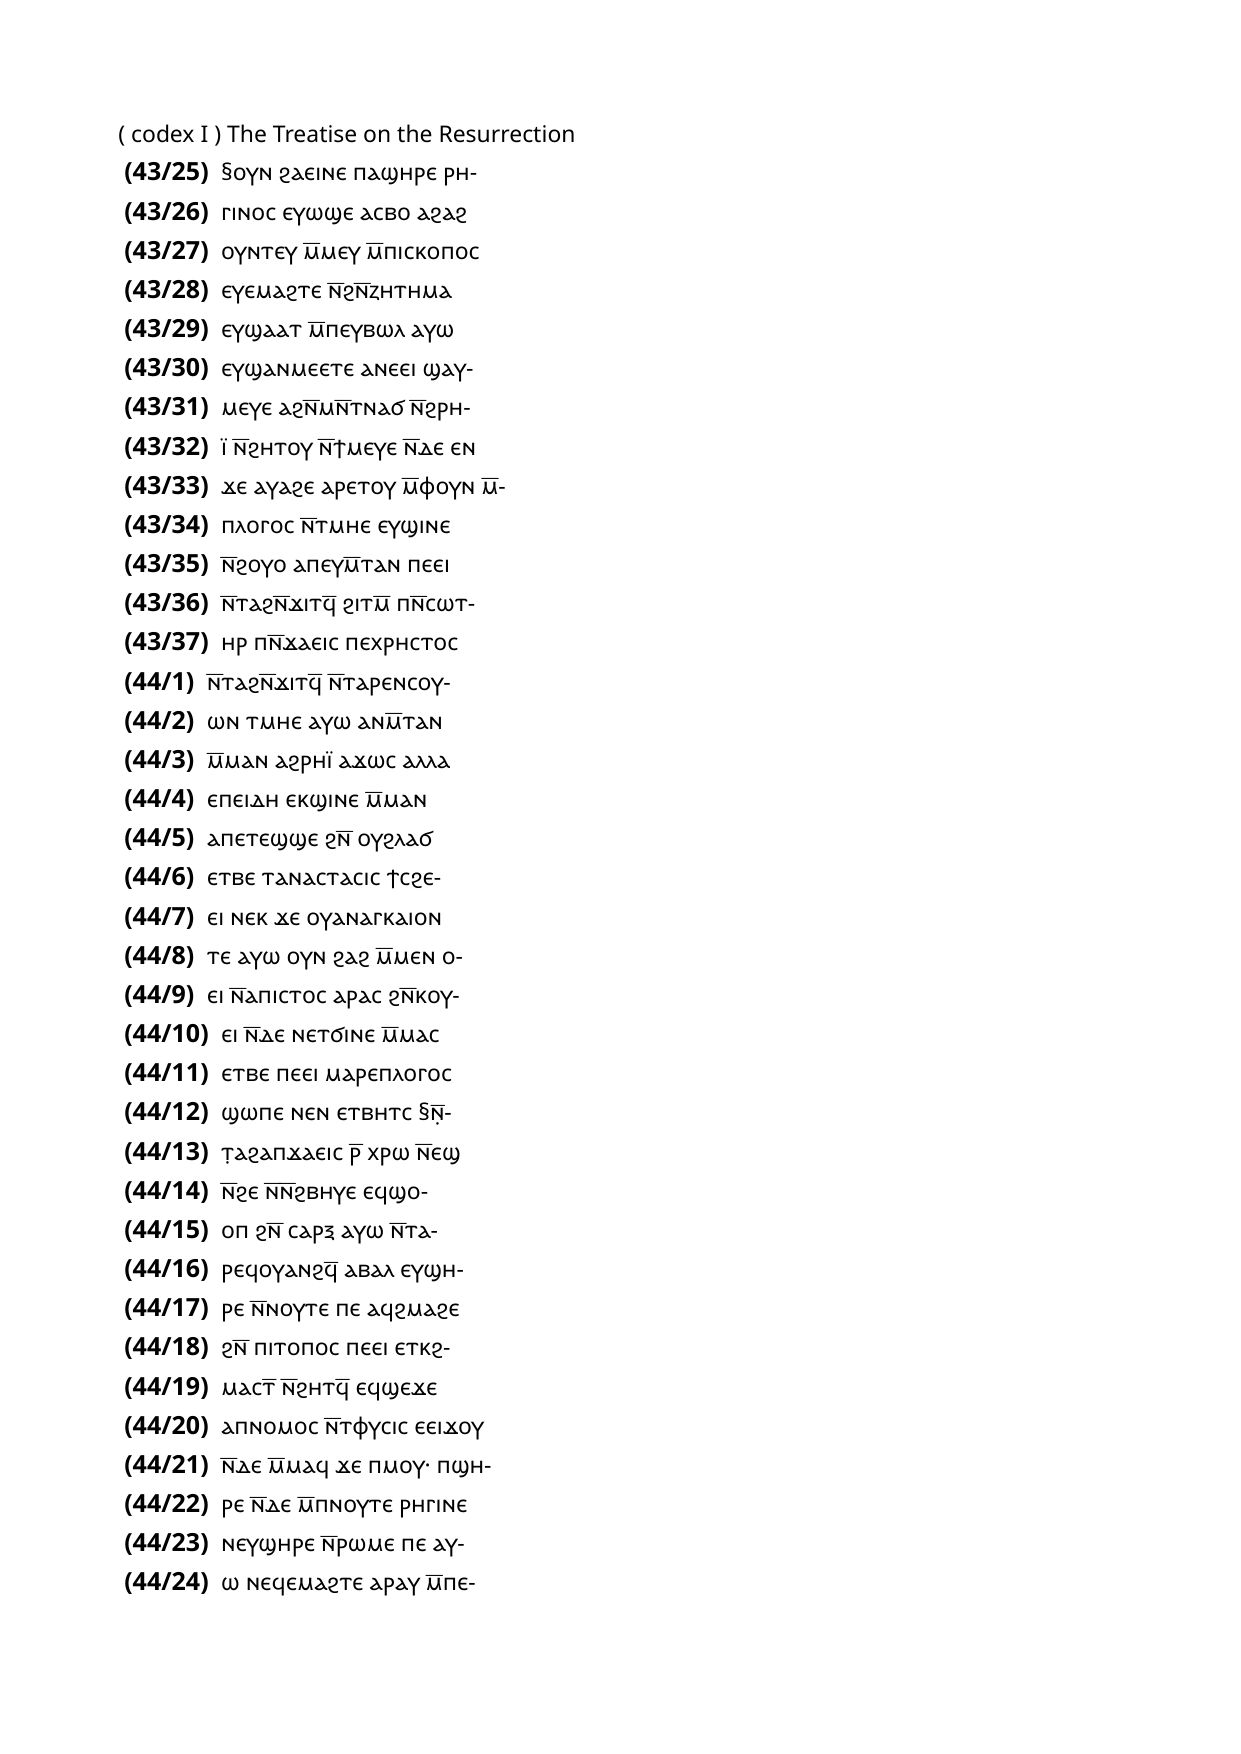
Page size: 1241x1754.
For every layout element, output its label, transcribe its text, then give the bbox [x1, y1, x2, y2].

text ( codex I ) The Treatise on the Resurrection [118, 118, 1122, 149]
text (43/25) §ⲟⲩⲛ ϩⲁⲉⲓⲛⲉ ⲡⲁϣⲏⲣⲉ ⲣⲏ‐ (43/26) ⲅⲓⲛⲟⲥ ⲉⲩⲱϣⲉ ⲁⲥⲃⲟ ⲁϩⲁϩ (43/27) ⲟⲩⲛⲧⲉⲩ ⲙ̅ⲙⲉⲩ ⲙ̅ⲡⲓⲥⲕⲟⲡⲟⲥ (43/28) ⲉⲩⲉⲙⲁϩⲧⲉ ⲛ̅ϩⲛ̅ⲍⲏⲧⲏⲙⲁ (43/29) ⲉⲩϣⲁⲁⲧ ⲙ̅ⲡⲉⲩⲃⲱⲗ ⲁⲩⲱ (43/30) ⲉⲩϣⲁⲛⲙⲉⲉⲧⲉ ⲁⲛⲉⲉⲓ ϣⲁⲩ‐ (43/31) ⲙⲉⲩⲉ ⲁϩⲛ̅ⲙⲛ̅ⲧⲛⲁϭ ⲛ̅ϩⲣⲏ‐ (43/32) ⲓ̈ ⲛ̅ϩⲏⲧⲟⲩ ⲛ̅ϯⲙⲉⲩⲉ ⲛ̅ⲇⲉ ⲉⲛ (43/33) ϫⲉ ⲁⲩⲁϩⲉ ⲁⲣⲉⲧⲟⲩ ⲙ̅ⲫⲟⲩⲛ ⲙ̅‐ (43/34) ⲡⲗⲟⲅⲟⲥ ⲛ̅ⲧⲙⲏⲉ ⲉⲩϣⲓⲛⲉ (43/35) ⲛ̅ϩⲟⲩⲟ ⲁⲡⲉⲩⲙ̅ⲧⲁⲛ ⲡⲉⲉⲓ (43/36) ⲛ̅ⲧⲁϩⲛ̅ϫⲓⲧϥ̅ ϩⲓⲧⲙ̅ ⲡⲛ̅ⲥⲱⲧ‐ (43/37) ⲏⲣ ⲡⲛ̅ϫⲁⲉⲓⲥ ⲡⲉⲭⲣⲏⲥⲧⲟⲥ (44/1) ⲛ̅ⲧⲁϩⲛ̅ϫⲓⲧϥ̅ ⲛ̅ⲧⲁⲣⲉⲛⲥⲟⲩ‐ (44/2) ⲱⲛ ⲧⲙⲏⲉ ⲁⲩⲱ ⲁⲛⲙ̅ⲧⲁⲛ (44/3) ⲙ̅ⲙⲁⲛ ⲁϩⲣⲏⲓ̈ ⲁϫⲱⲥ ⲁⲗⲗⲁ (44/4) ⲉⲡⲉⲓⲇⲏ ⲉⲕϣⲓⲛⲉ ⲙ̅ⲙⲁⲛ (44/5) ⲁⲡⲉⲧⲉϣϣⲉ ϩⲛ̅ ⲟⲩϩⲗⲁϭ (44/6) ⲉⲧⲃⲉ ⲧⲁⲛⲁⲥⲧⲁⲥⲓⲥ ϯⲥϩⲉ‐ (44/7) ⲉⲓ ⲛⲉⲕ ϫⲉ ⲟⲩⲁⲛⲁⲅⲕⲁⲓⲟⲛ (44/8) ⲧⲉ ⲁⲩⲱ ⲟⲩⲛ ϩⲁϩ ⲙ̅ⲙⲉⲛ ⲟ‐ (44/9) ⲉⲓ ⲛ̅ⲁⲡⲓⲥⲧⲟⲥ ⲁⲣⲁⲥ ϩⲛ̅ⲕⲟⲩ‐ (44/10) ⲉⲓ ⲛ̅ⲇⲉ ⲛⲉⲧϭⲓⲛⲉ ⲙ̅ⲙⲁⲥ (44/11) ⲉⲧⲃⲉ ⲡⲉⲉⲓ ⲙⲁⲣⲉⲡⲗⲟⲅⲟⲥ (44/12) ϣⲱⲡⲉ ⲛⲉⲛ ⲉⲧⲃⲏⲧⲥ §ⲛ̣̅‐ (44/13) ⲧ̣ⲁϩⲁⲡϫⲁⲉⲓⲥ ⲣ̅ ⲭⲣⲱ ⲛ̅ⲉϣ (44/14) ⲛ̅ϩⲉ ⲛ̅ⲛ̅ϩⲃⲏⲩⲉ ⲉϥϣⲟ‐ (44/15) ⲟⲡ ϩⲛ̅ ⲥⲁⲣⲝ ⲁⲩⲱ ⲛ̅ⲧⲁ‐ (44/16) ⲣⲉϥⲟⲩⲁⲛϩϥ̅ ⲁⲃⲁⲗ ⲉⲩϣⲏ‐ (44/17) ⲣⲉ ⲛ̅ⲛⲟⲩⲧⲉ ⲡⲉ ⲁϥϩⲙⲁϩⲉ (44/18) ϩⲛ̅ ⲡⲓⲧⲟⲡⲟⲥ ⲡⲉⲉⲓ ⲉⲧⲕϩ‐ (44/19) ⲙⲁⲥⲧ̅ ⲛ̅ϩⲏⲧϥ̅ ⲉϥϣⲉϫⲉ (44/20) ⲁⲡⲛⲟⲙⲟⲥ ⲛ̅ⲧⲫⲩⲥⲓⲥ ⲉⲉⲓϫⲟⲩ (44/21) ⲛ̅ⲇⲉ ⲙ̅ⲙⲁϥ ϫⲉ ⲡⲙⲟⲩ· ⲡϣⲏ‐ (44/22) ⲣⲉ ⲛ̅ⲇⲉ ⲙ̅ⲡⲛⲟⲩⲧⲉ ⲣⲏⲅⲓⲛⲉ (44/23) ⲛⲉⲩϣⲏⲣⲉ ⲛ̅ⲣⲱⲙⲉ ⲡⲉ ⲁⲩ‐ (44/24) ⲱ ⲛⲉϥⲉⲙⲁϩⲧⲉ ⲁⲣⲁⲩ ⲙ̅ⲡⲉ‐ (44/25) ⲥⲛⲉⲩ ⲉⲩⲛ̅ⲧⲉϥ̅ ⲙ̅ⲙⲉⲩ ⲛ̅ⲧ‐ (44/26) ⲙⲛ̅ⲧⲣⲱⲙⲉ ⲙⲛ̅ ⲧⲙⲛ̅ⲧⲛⲟⲩ‐ (44/27) ⲧⲉ ϫⲉⲕⲁⲥⲉ ⲉϥⲛⲁϫⲣⲟ ⲙ̅ⲙⲉⲛ (44/28) ⲁⲡⲙⲟⲩ ⲁⲃⲁⲗ ϩⲓⲧⲙ̅ ⲡⲧⲣϥ̅‐ (44/29) ϣⲱⲡⲉ ⲛ̅ϣⲏⲣⲉ ⲛ̅ⲛⲟⲩⲧⲉ (44/30) ϩⲓⲧⲟⲟⲧϥ̅ ⲇⲉ ⲙ̅ⲡϣⲏⲣⲉ ⲙ̅‐ (44/31) ⲡⲣⲱⲙⲉ ⲉⲣⲉⲧⲁⲡⲟⲕⲁⲧⲁⲥⲧⲁ‐ (44/32) ⲥⲓⲥ ⲛⲁϣⲱⲡⲉ ⲁϩⲟⲩⲛ ⲁⲡ‐ (44/33) ⲡⲗⲏⲣⲱⲙⲁ ⲉⲡⲉⲓⲇⲏ ⲛ̅ϣⲁ‐ (44/34) ⲣⲡ̅ ⲉϥϣⲟⲟⲡ ⲁⲃⲁⲗ ϩⲙ̅ ⲡⲥⲁ ⲛ‐ (44/35) ⲧⲡⲉ ⲛ̅ⲥⲡⲉⲣⲙⲁ ⲛ̅ⲧⲙⲏⲉ ⲉⲙ‐ (44/36) ⲡⲁⲧⲉϯⲥⲩⲥⲧⲁⲥⲓⲥ ϣⲱⲡⲉ (44/37) ϩⲛ̅ ⲧⲉⲉⲓ ⲁϩⲛ̅ⲙⲛ̅ⲧϫⲁⲉⲓⲥ ⲙⲛ̅ (44/38) ϩⲛ̅ⲙⲛ̅ⲧⲛⲟⲩⲧⲉ ϣⲱⲡⲉ ⲉⲛⲁ‐ (44/39) ϣⲱⲟⲩ §ϯⲥⲁⲩⲛⲉ ϫⲉ ⲉⲉⲓⲧⲉⲩⲟ (45/1) ⲙ̅ⲡⲃⲱⲗ ϩⲛ̅ ϩⲛ̅ϩⲃⲏⲩⲉ ⲛ̅‐ (45/2) ⲇⲩⲥⲕⲟⲗⲟⲛ ⲁⲗⲗⲁ ⲙⲛ̅ ⲗⲁⲩⲉ ⲛ̅‐ (45/3) ⲇⲩⲥⲕⲟⲗⲟⲛ ϣⲟⲟⲡ ϩⲙ̅ ⲡⲗⲟ‐ (45/4) ⲅⲟⲥ ⲛ̅ⲧⲙⲏⲉ ⲁⲗⲗⲁ ⲉⲡⲉⲓⲇⲏ {ⲉ‐ (45/5) ⲧⲣⲉ}ⲡⲃⲱⲗ ⲛ̅ⲧⲁϥⲉⲓ ⲁⲃⲁⲗ ⲁ‐ (45/6) ⲧⲙⲏⲧⲉ ⲁⲧⲙ̅ⲕⲉ ⲗⲁⲩⲉ ⲉϥϩⲏⲡ (45/7) ⲁⲗⲗⲁ ⲁⲧⲣⲉϥⲟⲩⲱⲛϩ̅ ⲁⲃⲁⲗ (45/8) ⲙ̅ⲡⲧⲏⲣϥ̅ ϩⲁⲡⲗⲱⲥ ⲉⲧⲃⲉ ⲡ‐ (45/9) ϣⲱⲡⲉ ⲡⲃⲱⲗ ⲁⲃⲁⲗ ⲙ̅ⲙⲉⲛ (45/10) ⲙ̅ⲡⲡⲉⲑⲁⲩ ⲡⲟⲩⲱⲛϩ̅ ⲇⲉ ⲁ‐ (45/11) ⲃⲁⲗ ⲙ̅ⲡⲉⲧⲥⲁⲧⲡ̅· ⲧⲉⲉⲓ ⲧⲉ (45/12) ⲧⲡⲣⲟⲃⲟⲗⲏ ⲛ̅ⲧⲙⲏⲉ ⲙⲛ̅ ⲡⲉ‐ (45/13) ⲡⲛⲉⲩⲙⲁ ⲧⲉⲭⲁⲣⲓⲥ ⲧⲁ ⲧⲙⲏ̣‐ (45/14) ⲉ ⲧⲉ §ⲡⲥⲱⲧⲏⲣ ⲁϥⲱⲙⲛ̅ⲕ ⲙ̅‐ (45/15) ⲡⲙⲟⲩ ⲛ̅ⲕⲏⲡ ⲉⲛ ⲁⲣ̅ ⲁⲧⲥⲁⲩⲛⲉ (45/16) ⲁϥⲕⲱⲉ ⲛ̅ⲅⲁⲣ ⲁϩⲣⲏⲓ̈ ⲙ̅ⲡⲕⲟ‐ (45/17) ⲥⲙⲟⲥ ⲉϣⲁϥⲧⲉⲕⲟ ⲁϥϣϥ̅ⲧ[ϥ] (45/18) ⲁϩⲟⲩⲛ ⲁⲩⲁⲓⲱⲛ ⲛ̅ⲁⲧⲧⲉⲕⲟ (45/19) ⲁⲩⲱ ⲁϥⲧⲟⲩⲛⲁⲥϥ̅ ⲉⲁϥⲱ‐ (45/20) ⲙⲛ̅ⲕ ⲙ̅ⲡⲉⲧⲟⲩⲁⲛϩ̅ ⲁⲃⲁⲗ (45/21) ⲁⲃⲁⲗ ϩⲓⲧⲟⲟⲧϥ̅· ⲙ̅ⲡⲁⲧⲛⲉⲩ (45/22) ⲁⲣⲁϥ ⲁⲩⲱ ⲁϥϯ ⲛⲉⲛ ⲛ̅‐ (45/23) ⲧⲉϩⲓⲏ ⲛ̅ⲧⲛ̅ⲙⲛ̅ⲧⲁⲧⲙⲟⲩ ⲧⲟ‐ (45/24) ⲧⲉ ϭⲉ ⲛ̅ⲑⲉ ⲛ̅ⲧⲁϩⲁⲡⲁⲡⲟⲥⲧⲟ‐ (45/25) ⲗⲟⲥ ϫⲟⲟϥ ϫⲉ ⲁⲛϣⲡ̅ ϩⲓⲥⲉ (45/26) ⲛⲙ̅ⲙⲉϥ ⲁⲩⲱ ⲁⲛⲧⲱⲱⲛ (45/27) ⲛⲙ̅ⲙⲉϥ ⲁⲩⲱ ⲁⲛⲃⲱⲕ ⲁⲧⲡⲉ (45/28) ⲛⲙ̅ⲙⲉϥ ⲉⲓϣⲡⲉ ⲧⲛ̅ϣⲟ‐ (45/29) ⲟⲡ ⲛ̅ⲇⲉ ⲉⲛⲟⲩⲁⲛϩ̅ ⲁⲃⲁⲗ ϩⲙ̅ (45/30) ⲡⲓⲕⲟⲥⲙⲟⲥ ⲉⲛⲣ̅ ⲫⲟⲣⲉⲓ ⲙ̅‐ (45/31) ⲙⲁϥ ⲉⲛϣⲟⲟⲡ ⲛ̅ⲁⲕⲧⲓⲛ (45/32) ⲙ̅ⲡⲉⲧⲙ̅ⲙⲉⲩ ⲁⲩⲱ ⲉⲩⲉ‐ (45/33) ⲙⲁϩⲧⲉ ⲙ̅ⲙⲁⲛ ⲁⲃⲁⲗ ϩⲓⲧⲟ‐ (45/34) ⲟⲧϥ̅ ϣⲁ ⲡⲛ̅ϩⲱⲧⲡ ⲉⲧⲉ ⲡⲉ‐ (45/35) ⲉⲓ ⲡⲉ ⲡⲉⲛⲙⲟⲩ ϩⲙ̅ ⲡⲉⲉⲓⲃⲓ‐ (45/36) ⲟⲥ ⲉⲩⲥⲱⲕ ⲙ̅ⲙⲁⲛ ⲁⲧⲡⲉ ⲁ‐ (45/37) ⲃⲁⲗ ϩⲓⲧⲟⲟⲧϥ̅ ⲛ̅ⲑⲉ ⲛ̅ⲛⲓⲁⲕⲧⲓⲛ (45/38) ϩⲓⲧⲙ̅ ⲡⲣⲏ ⲉⲛⲥⲉⲉⲙⲁϩⲧⲉ ⲙ̅‐ (45/39) ⲙⲁⲛ ⲉⲛ ϩⲓⲧⲛ̅ ⲗⲁⲩⲉ ⲧⲉⲉⲓ ⲧⲉ (45/40) ⲧⲁⲛⲁⲥⲧⲁⲥⲓⲥ ⲛ̅ⲡⲛⲉⲩⲙⲁ‐ (46/1) ⲧⲓⲕⲏ ⲉⲥⲱⲙⲛ̅ⲕ ⲛ̅ⲧⲯⲩⲭⲓⲕⲏ (46/2) ϩⲟⲙⲟⲓⲱⲥ ⲙⲛ̅ ⲧⲕⲉⲥⲁⲣⲕⲓⲕⲏ (46/3) §ⲉⲓϣⲡⲉ ⲟⲩⲛ ⲟⲩⲉⲉⲓ ⲛ̅ⲇⲉ ⲉⲙϥ̅‐ (46/4) ⲡⲓⲥⲧⲉⲩⲉ ⲉⲛ ⲙⲛ̅ⲧⲉϥ ⲙ̅ⲙⲉⲩ ⲙ̅‐ (46/5) ⲡⲣ̅ ⲡⲉⲓⲑⲉ· ⲡⲧⲟⲡⲟⲥ ⲅⲁⲣ ⲛ̅ⲧⲡⲓ‐ (46/6) ⲥⲧⲓⲥ ⲡⲉ ⲡⲁϣⲏⲣⲉ ⲁⲩⲱ ⲡⲁ ⲡⲣ̣̅ (46/7) ⲡⲉⲓⲑⲉ ⲉⲛ ⲡⲉ ⲡⲉⲧⲙⲁⲁⲩⲧ ⲛⲁ‐ (46/8) ⲧⲱⲱⲛ ⲁⲩⲱ ⲟⲩⲛ ⲡⲉⲧⲣ̅ ⲡⲓⲥⲧⲉⲩ‐ (46/9) ⲉ ϩⲛ̅ ⲛ̅ⲫⲓⲗⲟⲥⲟⲫⲟⲥ ⲉⲧⲛ̅ⲛⲓⲙⲁ (46/10) ⲁⲗⲗⲁ ϥ̅ⲛⲁⲧⲱⲱⲛ ⲁⲩⲱ ⲡⲫⲓⲗⲟ‐ (46/11) ⲥⲟⲫⲟⲥ ⲉⲧⲛ̅ⲛⲓⲙⲁ ⲙ̅ⲡⲱⲣ ⲁⲧⲣⲉϥ‐ (46/12) ⲡⲓⲥⲧⲉⲩⲉ ⲟⲩⲣⲉϥⲕⲧⲟ ⲙ̅ⲙⲁϥ ⲟⲩ‐ (46/13) [ⲁ]ⲉ̣ⲉⲧϥ̅ ⲁⲩⲱ ⲉⲧⲃⲉ ⲧⲛ̅ⲡⲓⲥⲧⲓⲥ (46/14) [ⲁ]ϩⲛ̅ⲥⲟⲩⲛ̅ ⲡϣⲏⲣⲉ ⲛ̅ⲅⲁⲣ ⲙ̅‐ (46/15) ⲡⲣⲱⲙⲉ ⲁⲩⲱ ⲁϩⲛ̅ⲡⲓⲥⲧⲉⲩⲉ (46/16) ϫⲉ ⲁϥⲧⲱⲟⲩⲛ ⲁⲃⲁⲗ ϩⲛ̅ ⲛⲉⲧ‐ (46/17) ⲙⲁⲟⲩⲧ ⲁⲩⲱ ⲡⲉⲉⲓ ⲡⲉⲧⲛ̅ϫⲟⲩ (46/18) ⲙ̅ⲙⲁϥ ϫⲉ ⲁϥϣⲱⲡⲉ ⲛ̅ⲃⲱⲗ (46/19) ⲁⲃⲁⲗ ⲙ̅ⲡⲙⲟⲩ ϩⲱⲥ ⲟⲩⲛⲁϭ (46/20) ⲡⲉ →ⲡ←ⲉⲧⲟⲩⲣ̅ ⲡⲓⲥⲧⲉⲩⲉ ⲁⲣⲁϥ̅ ϩⲛ̅‐ (46/21) ⲛⲁⲧ ⲛⲉ ⲛⲉⲧⲣ̅ ⲡⲓⲥⲧⲉⲩⲉ §ⲛ̅ϥⲛⲁ‐ (46/22) ⲧⲉⲕⲟ ⲉⲛ ⲛ̅ϭⲓ ⲡⲙⲉⲩⲉ ⲛ̅ⲛⲉ‐ (46/23) ⲧⲟⲩⲁϫ ⲛ̅ϥⲛⲁⲧⲉⲕⲟ ⲉⲛ ⲛ̅ϭⲓ (46/24) ⲡⲛⲟⲩⲥ ⲛ̅ⲛⲉⲧⲁϩⲥⲟⲩⲱⲱⲛϥ̅ (46/25) ⲉⲧⲃⲉ ⲡⲉⲉⲓ ⲧⲛ̅ⲥⲁⲧⲡ ⲁϩⲟⲩⲛ (46/26) ⲁⲡⲟⲩϫⲉⲉⲓ ⲙⲛ̅ ⲡⲥⲱⲧⲉ ⲉ‐ (46/27) ⲁϩⲟⲩⲧⲁϣⲛ̅ ϫⲓⲛ ⲛ̅ϣⲁⲣⲡ̅ (46/28) ⲁⲧⲣ̅ⲛⲧⲙ̅·ϩⲁⲉⲓⲉ ϩⲛ̅ ⲧⲙⲛ̅ⲧ‐ (46/29) ⲁⲑⲏⲧ ⲛ̅ⲛⲉⲧⲟⲉⲓ ⲛ̅ⲁⲧⲥⲁⲩⲛⲉ (46/30) ⲁⲗⲗⲁ ⲉⲛⲁⲉⲓ ⲁϩⲟⲩⲛ ⲁⲧⲙⲛ̅ⲧ‐ (46/31) ⲣⲙ̣̅〈ⲛ〉ϩⲏⲧ ⲛ̅ⲛⲉⲧⲁϩⲥⲟⲩⲱⲛ ⲧ‐ (46/32) ⲙⲏⲉ ⲧⲙⲏⲉ ϭⲉ ⲉⲧⲟⲩⲣⲁⲉⲓⲥ ⲁ‐ (46/33) ⲣⲁⲥ ⲙⲛ̅ ϣϭⲁⲙ ⲛ̅ⲕⲁⲁⲥ ⲁ‐ (46/34) ⲃⲁⲗ ⲟⲩⲧⲉ ⲛⲉⲥϣⲱⲡⲉ ⲟⲩ‐ (46/35) ϫⲱⲣⲉ ⲡⲉ 〈ⲡ〉ⲥⲩⲥⲧⲏⲙⲁ ⲙ̅ⲡ‐ (46/36) ⲡⲗⲏⲣⲱⲙⲁ ⲟⲩⲕⲟⲩⲉⲓ ⲡⲉ ⲡⲉⲛ‐ (46/37) ⲧⲁϩⲃⲱⲗ ⲁⲃⲁⲗ ⲁϥϣⲱⲡⲉ (46/38) ⲙ̅ⲕⲟⲥⲙⲟⲥ ⲡⲧⲏⲣϥ̅ ⲛ̅ⲇⲉ ⲡⲉ (46/39) ⲡⲉⲧⲟⲩⲉⲙⲁϩⲧⲉ ⲙ̅ⲙⲁϥ ⲙ̣ⲡ̣ⲉ̣ϥ‐ (47/1) ϣⲱⲡⲉ ⲛⲉϥϣⲟⲟⲡ ⲡⲉ ϩⲱⲥ‐ (47/2) ⲧⲉ ⲙ̅ⲡⲱⲣ ⲁⲣ̅ ⲇⲓⲥⲧⲁⲍⲉ ⲉⲧⲃⲉ (47/3) ⲧⲁⲛⲁⲥⲧⲁⲥⲓⲥ ⲡⲁϣⲏⲣⲉ ⲣⲏⲅⲓⲛⲉ (47/4) ⲉⲓϣⲡⲉ ⲛⲉⲕϣⲟⲟⲡ ⲛ̅ⲅⲁⲣ ⲉⲛ (47/5) ϩⲛ̅ ⲥⲁⲣⲝ ⲁⲕϫⲓ ⲥⲁⲣⲝ ⲛ̅ⲧⲁⲣⲉⲕ‐ (47/6) ⲉⲓ ⲁϩⲟⲩⲛ ⲁⲡⲓⲕⲟⲥⲙⲟⲥ ⲉⲧⲃⲉ (47/7) ⲉⲩ ⲛ̅ⲕⲛⲁϫⲓ ⲉⲛ ⲛ̅ⲧⲥⲁⲣⲝ ⲉⲕϣⲁⲛ‐ (47/8) ⲃⲱⲕ ⲁϩⲣⲏⲓ̈ ⲁϩⲟⲩⲛ ⲁⲡⲁⲓⲱⲛ (47/9) ⲡⲉⲧⲥⲁⲧⲡ̅ ⲁⲧⲥⲁⲣⲝ ⲡⲉⲧϣⲟ‐ (47/10) ⲟⲡ ⲛⲉⲥ ⲛ̅ⲁⲓⲧⲓⲟⲥ ⲙ̅ⲡⲱⲱⲛϩ̅ (47/11) ⲡⲉⲧϣⲱⲡⲉ ⲉⲧⲃⲏⲧⲕ̅ ⲙⲏ ⲙ̅‐ (47/12) ⲡⲱⲕ ⲉⲛ ⲡⲉ ⲡⲉⲧⲉ ⲡⲱⲕ ⲡⲉ (47/13) ⲙⲏ ⲛ̅ϥϣⲟⲟⲡ ⲉⲛ ⲛⲙ̅ⲙⲉⲕ̣ (47/14) ⲁⲗⲗⲁ ⲉⲕⲛ̅ⲛⲓⲙⲁ ⲉⲩ ⲡⲉ ⲉⲧⲕ‐ (47/15) ϣⲁⲁⲧ ⲙ̅ⲙⲁϥ ⲡⲉⲉⲓ ⲡⲉ ⲛ̅ⲧⲁ‐ (47/16) ⲕⲣ̅ ⲥⲡⲟⲩⲇⲁⲍⲉ ⲁⲥⲃⲟ ⲁⲣⲁϥ (47/17) §ⲡⲭⲟⲣⲓⲟⲛ ⲙ̅ⲡⲥⲱⲙⲁ ⲉⲧⲉ ⲡⲉ‐ (47/18) ⲉⲓ ⲡⲉ ⲧⲙⲛ̅ⲧϩⲗ̅ⲗⲟ ⲁⲩⲱ· ⲕ‐ (47/19) ϣⲟⲟⲡ ⲛ̅ⲧⲉⲕⲟ ⲟⲩⲛⲧⲉⲕ ⲙ̅‐ (47/20) ⲙⲉⲩ ⲛ̅ⲧⲁⲡⲟⲩⲥⲓⲁ ⲛ̅ⲟⲩϩⲏⲩ (47/21) ⲛ̅ⲕⲛⲁϯ ⲛ̅ⲅⲁⲣ ⲉⲛ ⲙ̅ⲡⲉⲧ‐ (47/22) ⲥⲁⲧⲡ ⲉⲕϣⲁⲛⲃⲱⲕ· ⲡⲉⲑⲁⲩ (47/23) ⲟⲩⲛⲧⲉϥ ⲙ̅ⲙⲉⲩ ⲙ̅ⲡϭⲱϫⲃ̅ (47/24) ⲁⲗⲗⲁ ⲟⲩⲛ̅ ϩⲙⲁⲧ ⲁⲣⲁϥ §ⲙⲛ̅ ⲗⲁ‐ (47/25) ⲁⲩⲉ ϭⲉ ⲥⲱⲧ ⲙ̅ⲙⲁⲛ ⲁⲃⲁⲗ (47/26) ⲛ̅ⲛⲓⲙⲁ ⲁⲗⲗⲁ ⲡⲧⲏⲣϥ̅ ⲉⲧⲉ ⲁ‐ (47/27) ⲛⲁⲛ ⲡⲉ ⲧⲛ̅ⲟⲩⲁϫ ⲁϩⲛ̅ϫⲓ (47/28) ⲙ̅ⲡⲟⲩϫⲉⲉⲓ ϫⲓⲛⲣ ⲁⲣⲏϫϥ̅ (47/29) ϩⲁ ⲑⲁⲏ ⲙⲁⲣⲛ̅ⲙⲉⲩⲉ ⲛϯϩⲉ‐ (47/30) ⲉⲥ ⲙⲁⲣⲛ̅ϫⲓ ⲛ̅ϯϩⲉⲉⲥ̣ §ⲁⲗⲗⲁ (47/31) ⲟⲩⲛ̅ ϩⲁⲉⲓⲛⲉ ⲟⲩⲱϣⲉ ⲁⲙ̣‐ (47/32) ⲙⲉ ⲛ̅ⲁϩⲣⲉ ⲡϣⲓⲛⲉ ⲉⲧⲃⲉ (47/33) ⲛⲉⲧⲟⲩϣⲓⲛⲉ ⲉⲧⲃⲏⲧⲟⲩ ⲉⲓϣ‐ (47/34) ⲡⲉ ⲡⲉⲧⲟⲩⲁϫ ⲉϥϣⲁⲛⲕⲱ‐ (47/35) ⲉ ⲛ̅ⲥⲱϥ ⲙ̅ⲡⲉϥⲥⲱⲙⲁ →ⲉ←ϥ̅ⲛⲁ‐ (47/36) ⲟⲩϫⲉⲉⲓ ⲛ̅ⲧⲟⲩⲛⲟⲩ ⲙ̅ⲡⲣ̅ⲧⲣⲉ‐ (47/37) ⲗⲁⲩⲉ ⲣ̅ ⲇⲓⲥⲧⲁⲍⲉ ⲉⲧⲃⲉ ⲡⲉⲉⲓ (47/38) ⲛ̅ⲛⲉⲥ ⲛ̅ϩⲉ ϭⲉ ⲛ̅ⲙⲉⲗⲟⲥ ⲉⲧⲟⲩ‐ (47/39) ⲁⲁⲛϩ̅ ⲁⲃⲁⲗ ⲉⲧⲙⲁⲟⲩⲧ ⲛ̅ⲥⲉ‐ (48/1) ⲛⲁⲟⲩϫⲉⲉⲓ ⲉⲛ ϫⲉ ⲛ̅ⲙⲉⲗ̣[ⲟ]ⲥ̣ ⲉ‐ (48/2) ⲧⲁⲁⲛϩ̅ ⲉⲧϣⲟⲟⲡ ⲛ̅ϩⲣⲏⲓ̈ ⲛ̅‐ (48/3) ϩⲏⲧⲟⲩ ⲛⲉⲩⲛⲁⲧⲱⲟⲩⲛ ⲡⲉ· §ⲉⲩ (48/4) ϭⲉ ⲧⲉ ⲧⲁⲛⲁⲥⲧⲁⲥⲓⲥ ⲡϭⲱⲗⲡ̅ (48/5) ⲁⲃⲁⲗ ⲡⲉ ⲛ̅ⲟⲩⲁⲉⲓϣ ⲛⲓⲙ ⲛ̅‐ (48/6) ⲛⲉⲧⲁϩⲧⲱⲟⲩⲛ ⲉⲓϣⲡⲉ ⲁⲕⲣ̅ (48/7) ⲡⲙⲉⲩⲉ ⲛ̅ⲅⲁⲣ ⲉⲕⲱϣ ϩⲙ̅ ⲡⲉⲩ‐ (48/8) ⲁⲅⲅⲉⲗⲓⲟⲛ ϫⲉ ⲁϩⲏⲗⲉⲓⲁⲥ ⲟⲩ‐ (48/9) ⲱⲛϩ̅ ⲁⲃⲁⲗ ⲁⲩⲱ ⲙⲱⲩⲥⲏⲥ (48/10) ⲛⲙ̅ⲙⲉϥ ⲙ̅ⲡⲱⲣ ⲁⲙⲉⲩⲉ ⲁⲧⲁ‐ (48/11) ⲛⲁⲥⲧⲁⲥⲓⲥ ϫⲉ ⲟⲩⲫⲁⲛⲧⲁⲥⲓⲁ (48/12) ⲧⲉ ⲟⲩⲫⲁⲛⲧⲁⲥⲓⲁ ⲉⲛ ⲧⲉ ⲁⲗⲗⲁ (48/13) [ⲟ]ⲩ̣ⲙⲏⲉ ⲧⲉ ⲛ̅ϩⲟⲩⲟ ⲛ̅ⲇⲉ ⲟⲩ‐ (48/14) ⲡ̣ⲉⲧⲉⲥϣⲉ ⲡⲉ ⲁϫⲟⲟⲥ ϫⲉ ⲟⲩ‐ (48/15) ⲫⲁⲛⲧⲁⲥⲓⲁ ⲡⲉ ⲡⲕⲟⲥⲙⲟⲥ (48/16) ⲛ̅ϩⲟⲩⲟ ⲁⲧⲁⲛⲁⲥⲧⲁⲥⲓⲥ ⲧⲉⲉⲓ (48/17) ⲉⲛⲧⲁⲥϣⲱⲡⲉ ⲁⲃⲁⲗ ϩⲓⲧⲟ‐ (48/18) ⲟⲧϥ̅ ⲙ̅ⲡⲉⲛϫⲁⲉⲓⲥ ⲡⲥⲱ‐ (48/19) ⲧ̣ⲏⲣ ⲓⲏ(ⲥⲟⲩ)ⲥ ⲡⲉⲭⲣⲏⲥⲧⲟⲥ §ⲉⲧ‐ (48/20) ⲃⲉ ⲉⲩ ⲛ̅ⲇⲉ ⲉⲉⲓⲧⲁⲙⲟ ⲙ̅‐ (48/21) ⲙⲁⲕ ⲛ̅ⲧⲉⲩⲛⲟⲩ ⲛⲉⲧⲁ‐ (48/22) ⲁⲛϩ̅ ⲥⲉⲛⲁⲙⲟⲩ ⲡⲱⲥ (48/23) ⲉⲩⲁⲛϩ̅ ϩⲛ̅ ⲟⲩⲫⲁⲛⲧⲁ‐ (48/24) ⲥⲓⲁ ⲛ̅ⲣⲙ̅ⲁⲁⲉⲓ ⲁⲩⲣ̅ ϩⲏ‐ (48/25) ⲕⲉ ⲁⲩⲱ ⲛⲛ̅ⲣⲁⲉⲓ ⲁⲩϣⲣ̅‐ (48/26) ϣⲱⲣⲟⲩ ⲡⲧⲏⲣϥ̅ ϣⲁⲣⲉⲃ‐ (48/27) ϣⲃ̅ⲉⲓⲉ ⲟⲩⲫⲁⲛⲧⲁⲥⲓⲁ (48/28) ⲡⲉ ⲡⲕⲟⲥⲙⲟⲥ ϫⲉⲕⲁⲥⲉ (48/29) ϭⲉ ⲛⲓⲣ̅ ⲕⲁⲧⲁⲗⲁⲗⲉⲓ ⲥⲁ ⲛ‐ (48/30) ϩⲃⲏⲩⲉ ⲁⲡⲉϩⲟⲩⲟ §ⲁⲗⲗⲁ (48/31) ⲧⲁⲛⲁⲥⲧⲁⲥⲓⲥ ⲙⲛ̅ⲧⲉⲥ ⲙ̅ⲙⲉⲩ (48/32) ⲙ̅ⲡⲓⲥⲙⲁⲧ ⲛ̅ϯⲙⲓⲛⲉ ϫⲉ (48/33) ⲧⲙⲏⲉ ⲧⲉ ⲡⲉ ⲡⲉⲧⲁϩⲉ ⲁⲣⲉⲧϥ̅ (48/34) ⲁⲩⲱ ⲡⲟⲩⲱⲛϩ̅ ⲁⲃⲁⲗ ⲙ̅ⲡⲉ‐ (48/35) ⲧϣⲟⲟⲡ ⲡⲉ ⲁⲩⲱ ⲡϣⲃ̅ⲉⲓ‐ (48/36) ⲉ ⲡⲉ ⲛ̅ⲛ̅ϩⲃⲏⲩⲉ ⲁⲩⲱ ⲟⲩ‐ (48/37) ⲙⲉⲧⲁⲃⲟⲗⲏ ⲁϩⲟⲩⲛ ⲁⲩⲙⲛ̅ⲧ‐ (48/38) ⲃⲣ̅ⲣⲉ ⲧⲙⲛ̅ⲧⲁⲧⲧⲉⲕⲟ ⲛ̅ⲅⲁⲣ (49/1) [ⲥϩⲉϯⲉ] ⟦ⲁϩⲣⲏⲓ⟧ ⲁⲡⲓⲧⲛ̅ ⲁⲭⲙ̅ (49/2) ⲡⲧ̣ⲉ̣ⲕ̣ⲟ ⲁⲩⲱ ⲡⲟⲩⲁⲉⲓⲛ ϥϩⲉ‐ (49/3) ϯⲉ ⲁⲡⲓⲧⲛ̅ ⲁϫⲙ̅ ⲡⲕⲉⲕⲉⲓ ⲉϥ‐ (49/4) ⲱⲙⲛ̅ⲕ ⲙ̅ⲙⲁϥ ⲁⲩⲱ ⲡⲡⲗⲏ‐ (49/5) ⲣⲱⲙⲁ ϥ̅ϫⲱⲕ ⲁⲃⲁⲗ ⲙ̅ⲡⲉϣ‐ (49/6) ⲧⲁ ⲛⲉⲉⲓ ⲛⲉ ⲛ̅ⲥⲩⲙⲃⲟⲗⲟⲛ ⲙⲛ̅ (49/7) ⲛ̅ⲧⲁⲛⲧⲛ̅ ⲛ̅ⲧⲁⲛⲁⲥⲧⲁⲥⲓⲥ· (49/8) ⲛ̅ⲧⲁϥ ⲡⲉ ⲉⲧⲧⲁⲙⲓⲟ ⲙ̅ⲡⲡⲉ‐ (49/9) ⲧⲛⲁⲛⲟⲩϥ̅ §ϩⲱⲥⲧⲉ ⲙ̅ⲡⲱⲣ ⲁ‐ (49/10) ⲣ̅ ⲛⲟⲉⲓ ⲙⲉⲣⲓⲕⲱⲥ ⲱ ⲣⲏⲅⲓ‐ (49/11) ⲛⲉ ⲟⲩⲧⲉ ⲙ̅ⲡⲣ̅ⲣ̅ ⲡⲟⲗⲓⲧⲉⲩⲉ‐ (49/12) ⲥⲑⲁⲓ ⲕⲁⲧⲁ ⲧⲉⲉⲓⲥⲁⲣⲝ ⲉⲧⲃⲉ (49/13) ⲧⲙⲛ̅ⲧⲟⲩⲉⲉⲓ ⲁⲗⲗⲁ ⲁⲙⲟⲩ ⲁ‐ (49/14) ⲃⲁⲗ ϩⲛ̅ ⲛ̅ⲙⲉⲣⲓⲥⲙⲟⲥ ⲙⲛ̅ ⲛ̅‐ (49/15) ⲙⲣ̅ⲣⲉ ⲁⲩⲱ ⲏⲇⲏ ⲟⲩⲛⲧⲉⲕ ⲙ̅‐ (49/16) ⲙⲉⲩ ⲛ̅ⲧⲁⲛⲁⲥⲧⲁⲥⲓⲥ ⲉⲓϣ‐ (49/17) ⲡⲉ ⲡⲉⲧⲛⲁⲙⲟⲩ ⲛ̅ⲅⲁⲣ ϥ̅ⲥⲁⲩ‐ (49/18) ⲛⲉ ⲁⲣⲁϥ ⲟⲩⲁⲉⲉⲧϥ̅ ϫⲉ ⲉϥ‐ (49/19) ⲛⲁⲙⲟⲩ ⲕⲁⲛ ⲉϥϣⲁⲛⲣ̅ ϩⲁϩ (49/20) ⲛ̅ⲣⲁⲙⲡⲉ ϩⲙ̅ ⲡⲉⲉⲓⲃⲓⲟⲥ ⲥⲉ‐ (49/21) ⲉⲓⲛⲉ ⲙ̅ⲙⲁϥ ⲁϩⲟⲩⲛ ⲁⲡⲉⲉⲓ (49/22) ⲉⲧⲃⲉ ⲉⲩ ⲛ̅ⲧⲁⲕ ⲛ̅ⲕⲛⲉⲩ ⲁⲣⲁⲕ (49/23) ⲉⲛ ⲟⲩⲁⲉⲉⲧⲕ̅ ⲉⲁⲕⲧⲱⲟⲩⲛ ⲁⲩ‐ (49/24) ⲱ ⲥⲉⲉⲓⲛⲉ ⲙ̅ⲙⲁⲕ ⲁϩⲟⲩⲛ ⲁⲡⲉ‐ (49/25) ⲉⲓ ⲉⲓϣⲡⲉ ⲟⲩⲛⲧⲉⲕ ⲙ̅ⲙⲉⲩ ⲙ̅‐ (49/26) ⲡⲧⲱⲟⲩⲛ ⲁⲗⲗⲁ ⲕϭⲉⲉⲧ· ϩⲱⲥ (49/27) ⲉⲕⲛⲁⲙⲟⲩ ⲕⲁⲓⲧⲟⲓⲅⲉ ⲡⲏ ϥ̅ⲥⲁⲩ‐ (49/28) ⲛⲉ ϫⲉ ⲁϥⲙⲟⲩ ⲉⲧⲃⲉ ⲉⲩ ϭⲉ (49/29) ϯⲕⲱⲉ ⲁⲃⲁⲗ ⲛ̅ⲥⲁ ⲧⲉⲕⲙⲛ̅ⲧ‐ (49/30) ⲁⲧⲣ̅ ⲅⲩⲙⲛⲁⲍⲉ ⲥ̅ϣⲉ ⲁⲡⲟⲩ‐ (49/31) ⲉⲉⲓ ⲡⲟⲩⲉⲉⲓ ⲁⲧⲣⲉϥⲣ̅ ⲁⲥⲕⲉⲓ (49/32) ⲛ̅ⲟⲩⲁⲡⲥ̅ ⲛ̅ϩⲉⲉⲥ ⲁⲩⲱ ⲛ̣̅ⲥⲉ‐ (49/33) ⲃⲁⲗϥ̅ ⲁⲃⲁⲗ ⲙ̅ⲡⲓⲥⲧⲟⲓⲭⲉⲓⲟⲛ (49/34) ϫⲉⲕⲁⲥⲉ ⲛ̅ϥⲣ̅ ⲡⲗⲁⲛⲁ ⲁⲗⲗⲁ ⲉϥ‐ (49/35) ⲛⲁϫⲓ ⲙ̅ⲙⲁϥ ⲟⲩⲁⲉⲉⲧϥ̅ ⲛ̅ⲕⲉ‐ (49/36) ⲥⲁⲡ ⲡⲉⲉⲓ ⲉⲧϣⲣⲡ̅ ⲛ̅ϣⲟ‐ (49/37) ⲟⲡ §ⲛⲉⲉⲓ ⲛ̅ⲧⲁϩⲓϫⲓⲧⲟⲩ ⲁⲃⲁⲗ (49/38) ϩⲛ̅ ⲧⲙⲛ̅ⲧⲁⲧⲣ̅ ⲫⲑⲟⲛⲉⲓ ⲙ̅ⲡⲁ‐ (50/1) ϫⲁⲉⲓⲥ ⲓ(ⲏⲥⲟⲩ)ⲥ ⲡⲉⲭⲣⲏⲥⲧ̣[ⲟⲥ ⲁⲓⲧⲥ]ⲉ‐ (50/2) ⲃⲁⲕ ⲁⲣⲁⲩ ⲙⲛ̅ ⲛⲉⲕⲥⲛ[ⲏⲩ] ⲛⲁϣⲏ‐ (50/3) ⲣⲉ ⲉⲙⲡⲓⲕⲉ ⲗⲁⲩⲉ ⲛ̅ⲥⲱⲉⲓ ϩⲛ̅ (50/4) ⲛⲉⲧⲉⲥϣⲉ ⲁⲡⲧⲁϫⲣⲉ ⲧⲏⲩⲧⲛ̅ (50/5) ⲉⲓϣⲡⲉ ⲟⲩⲛ ⲟⲩⲉⲉⲓ ⲛ̅ⲇⲉ ⲥⲏϩ (50/6) ⲉϥϣⲏⲕ ϩⲛ̅ ⲧⲁⲡⲁⲅⲅⲉⲗⲓⲁ ⲙ̅‐ (50/7) ⲡⲗⲟⲅⲟⲥ ϯⲛⲁⲃⲁⲗϥ̅ ⲁⲣⲱⲧⲛ̅ ⲉ‐ (50/8) ⲣⲉⲧⲛ̅ϣⲓⲛⲉ ϯⲛⲟⲩ ⲛ̅ⲇⲉ ⲙ̅‐ (50/9) ⲡⲣ̅ⲣ̅ ⲫⲑⲟⲛⲉⲓ ⲁⲗⲁⲩⲉ ⲉⲧⲏⲡ ⲁ‐ (50/10) ⲣⲁⲕ ⲉⲩⲛ̅ ϭⲁⲙ ⲙ̅ⲙⲁϥ ⲛ̅ⲣ̅ ⲱ‐ (50/11) ⲫⲉⲗⲉⲓ §ⲟⲩⲛ ϩⲁϩ ϭⲱϣⲧ̅ ⲁϩⲟⲩⲛ (50/12) ⲁⲡⲉⲉⲓ ⲡⲉⲉⲓ ⲛ̅ⲧⲁⲉⲓⲥϩⲉⲉⲓ ⲙ̅‐ (50/13) ⲙⲁϥ ⲛⲉⲕ ⲛⲉⲉⲓ ϯⲧⲁⲙⲟ ⲙ̅ⲙⲁⲩ (50/14) ⲁϯⲣⲏⲛⲏ ⲛ̅ϩⲏⲧⲟⲩ ⲙⲛ̅ ⲧⲉⲭⲁⲣⲓⲥ (50/15) ϯϣⲓⲛⲉ ⲁⲣⲁⲕ ⲙⲛ̅ ⲛⲉⲧⲙⲁⲉⲓⲉ (50/16) ⲙ̅ⲙⲱⲧⲛ̅ ⲉⲩⲟⲉⲓ ⲙ̅ⲙⲁⲉⲓⲥⲁⲛ (50/17) ⲡⲗⲟⲅⲟⲥ ⲉⲧⲃⲉ ⲧⲁ‐ (50/18) ⲛⲁⲥⲧⲁⲥⲓⲥ [118, 154, 1122, 1598]
